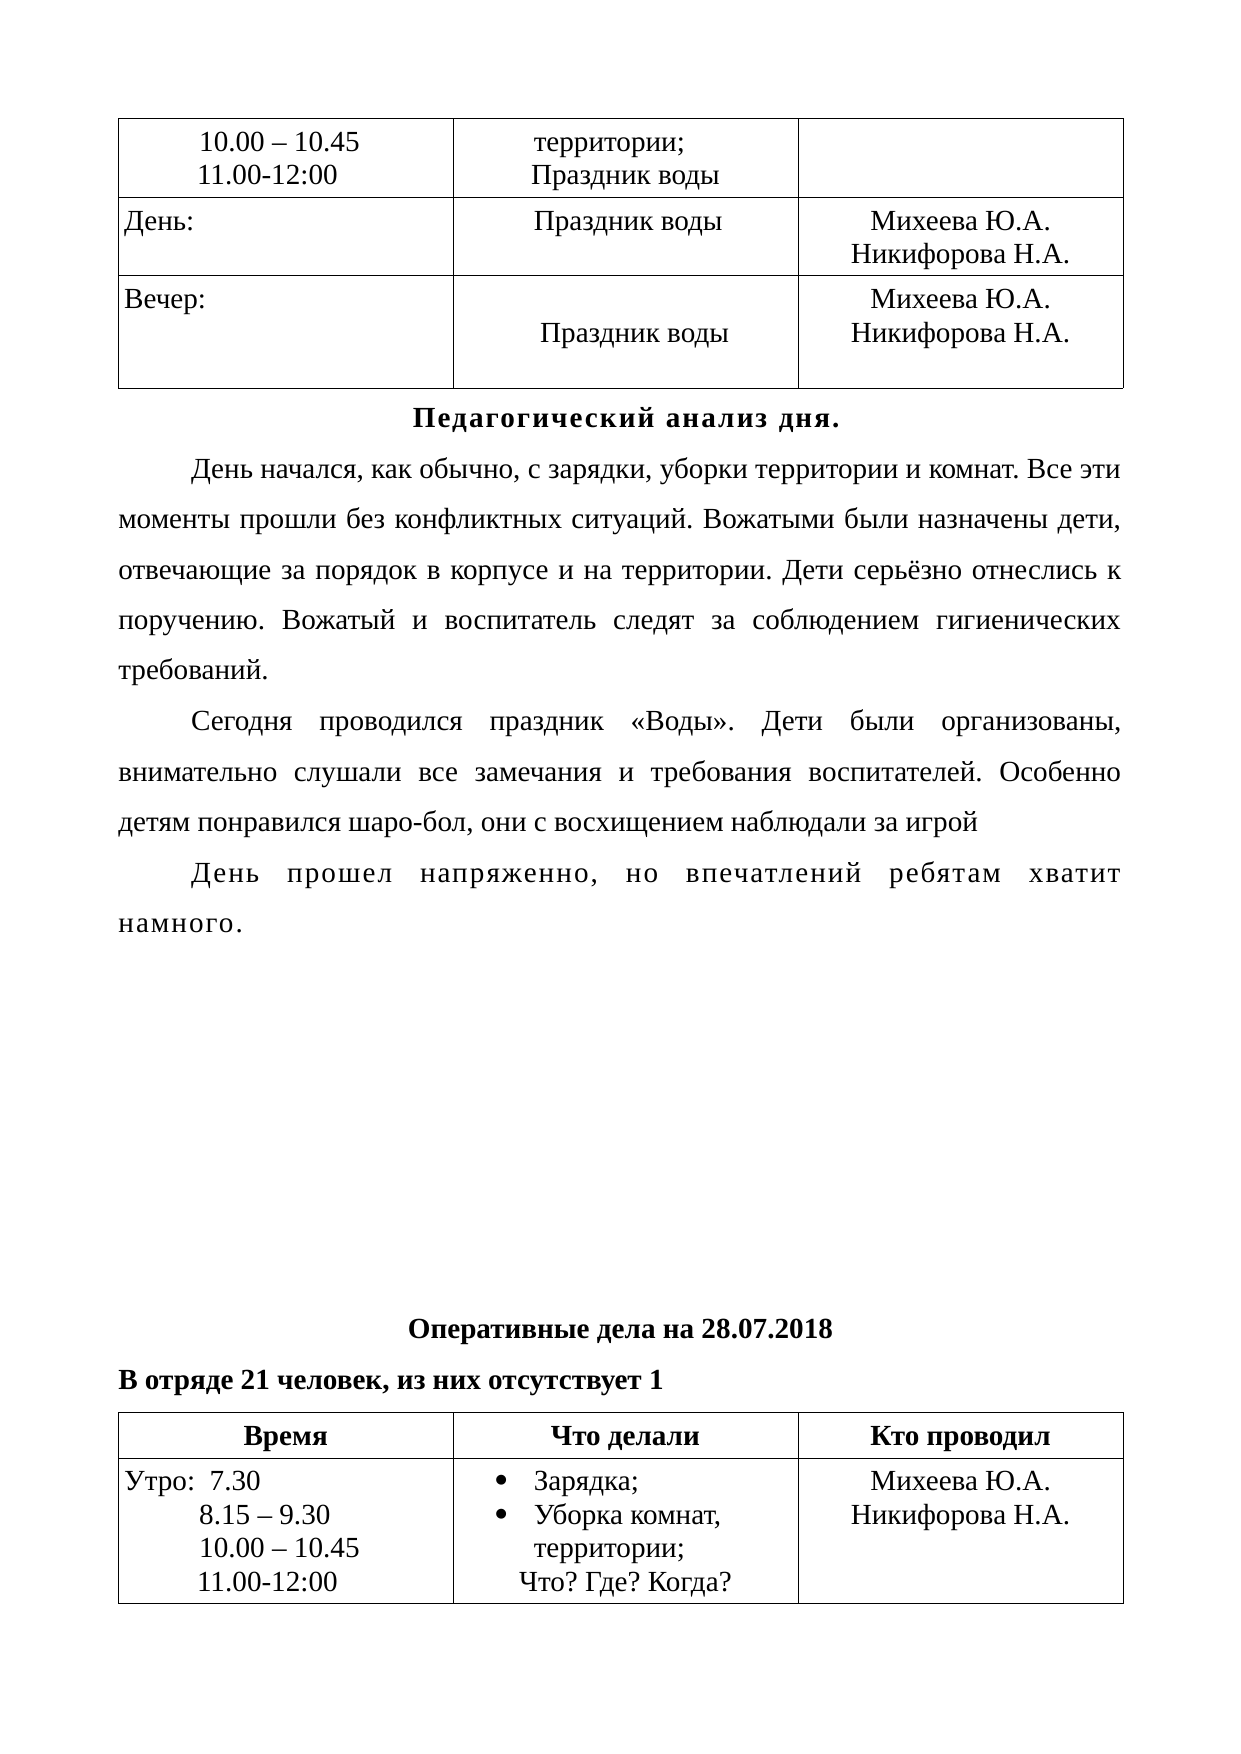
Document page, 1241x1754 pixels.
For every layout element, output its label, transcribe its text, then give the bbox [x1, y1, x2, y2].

table_cell Утро: 7.30 8.15 – 9.30 10.00 – 10.45 11.00-12:00 [119, 1459, 453, 1603]
table_cell Зарядка; Уборка комнат, территории; Что? Где? Когда? [454, 1459, 798, 1603]
table_cell Праздник воды [454, 198, 798, 275]
table_header Время [119, 1413, 453, 1457]
table_header Кто проводил [799, 1413, 1123, 1457]
text День начался, как обычно, с зарядки, уборки территории и комнат. Все эти моменты прошли без конфликтных ситуаций. Вожатыми были назначены дети, отвечающие за порядок в корпусе и на территории. Дети серьёзно отнеслись к поручению. Вожатый и воспитатель следят за соблюдением гигиенических требований. [118, 451, 1122, 686]
table_cell [799, 119, 1123, 197]
table_cell Михеева Ю.А. Никифорова Н.А. [799, 198, 1123, 275]
text День прошел напряженно, но впечатлений ребятам хватит намного. [118, 855, 1122, 939]
table_header Что делали [454, 1413, 798, 1457]
table_cell Вечер: [119, 276, 453, 388]
table_cell День: [119, 198, 453, 275]
text Педагогический анализ дня. [118, 400, 1122, 434]
table_cell Праздник воды [454, 276, 798, 388]
text Сегодня проводился праздник «Воды». Дети были организованы, внимательно слушали все замечания и требования воспитателей. Особенно детям понравился шаро-бол, они с восхищением наблюдали за игрой [118, 703, 1122, 838]
table_cell территории; Праздник воды [454, 119, 798, 197]
table_cell Михеева Ю.А. Никифорова Н.А. [799, 276, 1123, 388]
text В отряде 21 человек, из них отсутствует 1 [118, 1362, 1122, 1396]
table_cell 10.00 – 10.45 11.00-12:00 [119, 119, 453, 197]
table_cell Михеева Ю.А. Никифорова Н.А. [799, 1459, 1123, 1603]
text Оперативные дела на 28.07.2018 [118, 1312, 1122, 1345]
